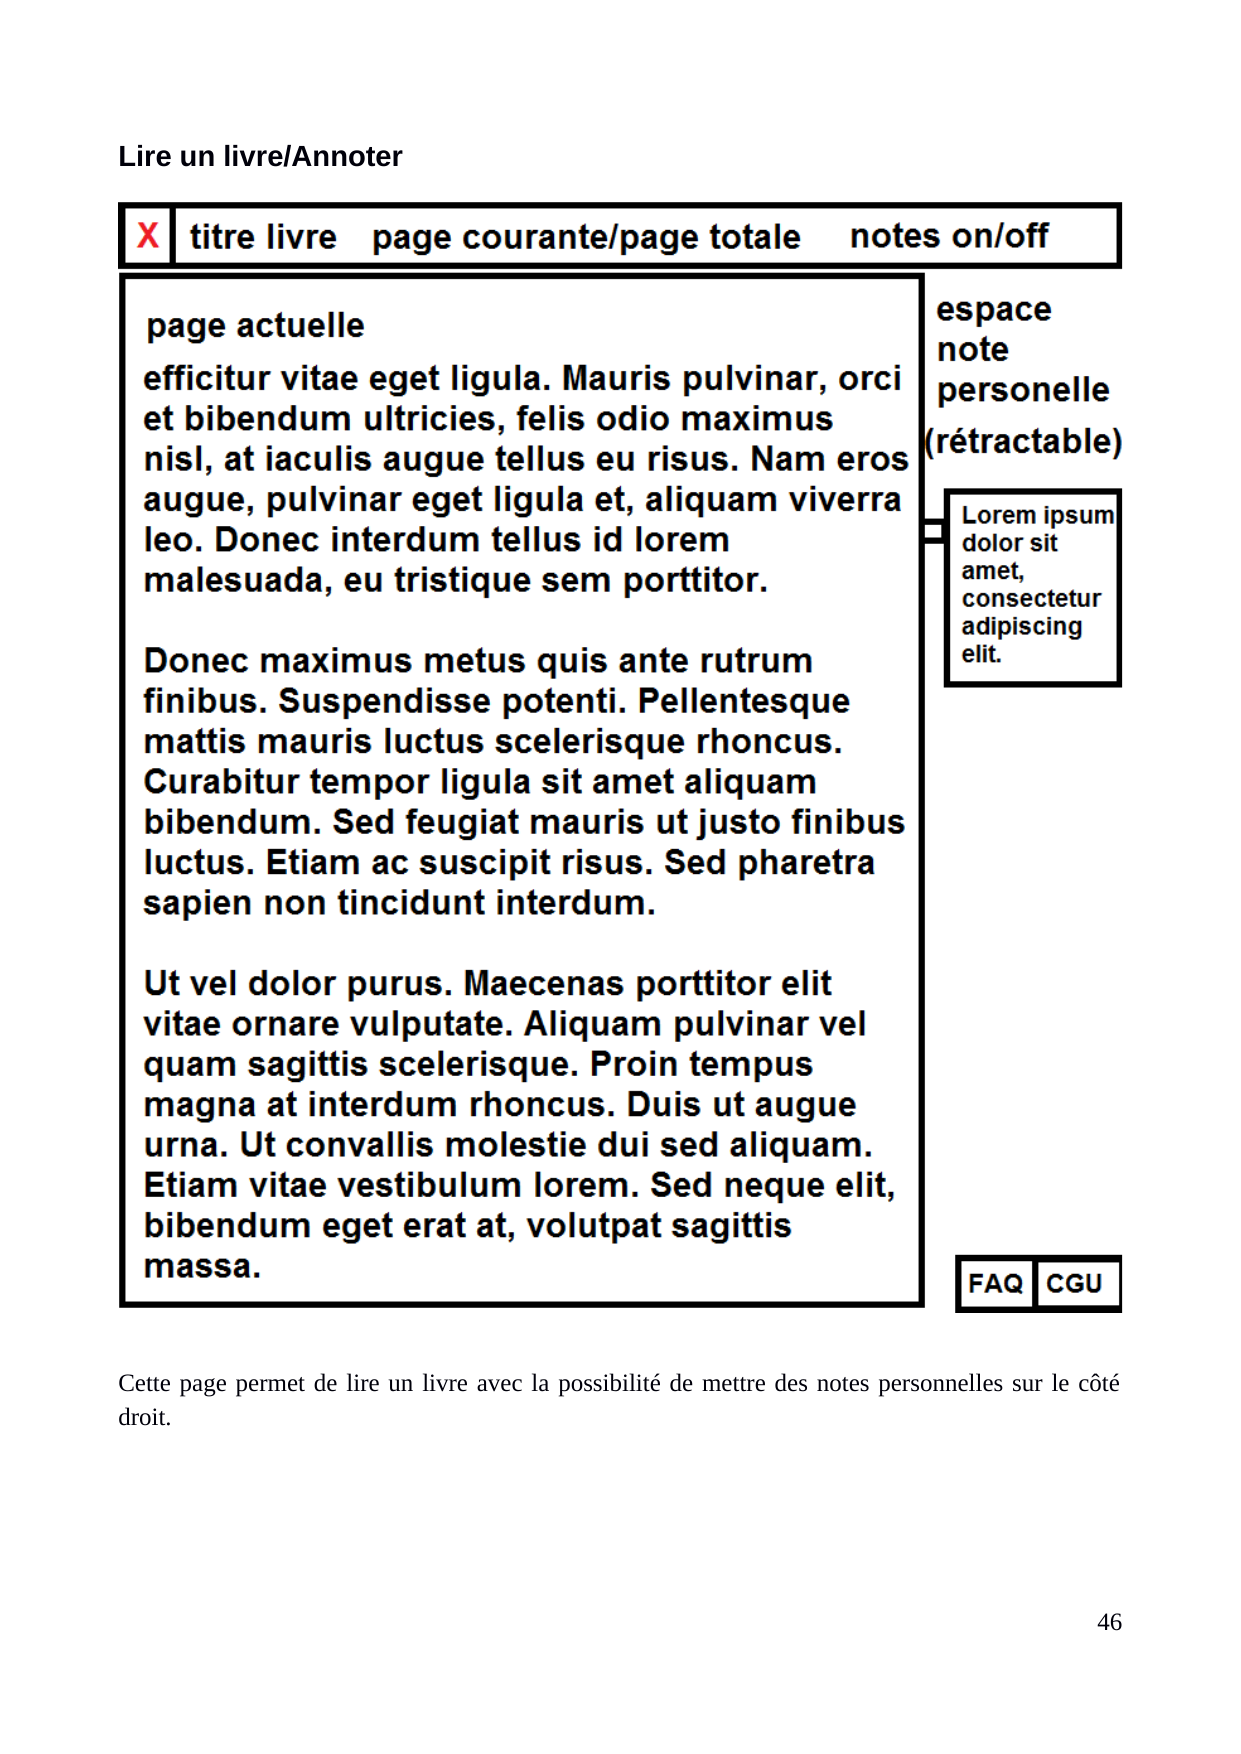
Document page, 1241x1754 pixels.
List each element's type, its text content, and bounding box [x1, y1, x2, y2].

text Cette page permet de lire un livre avec la possibilité de mettre des notes personnelles sur le côté droit. [118, 1368, 1122, 1431]
subtitle Lire un livre/Annoter [118, 139, 1122, 172]
picture [118, 201, 1123, 1313]
